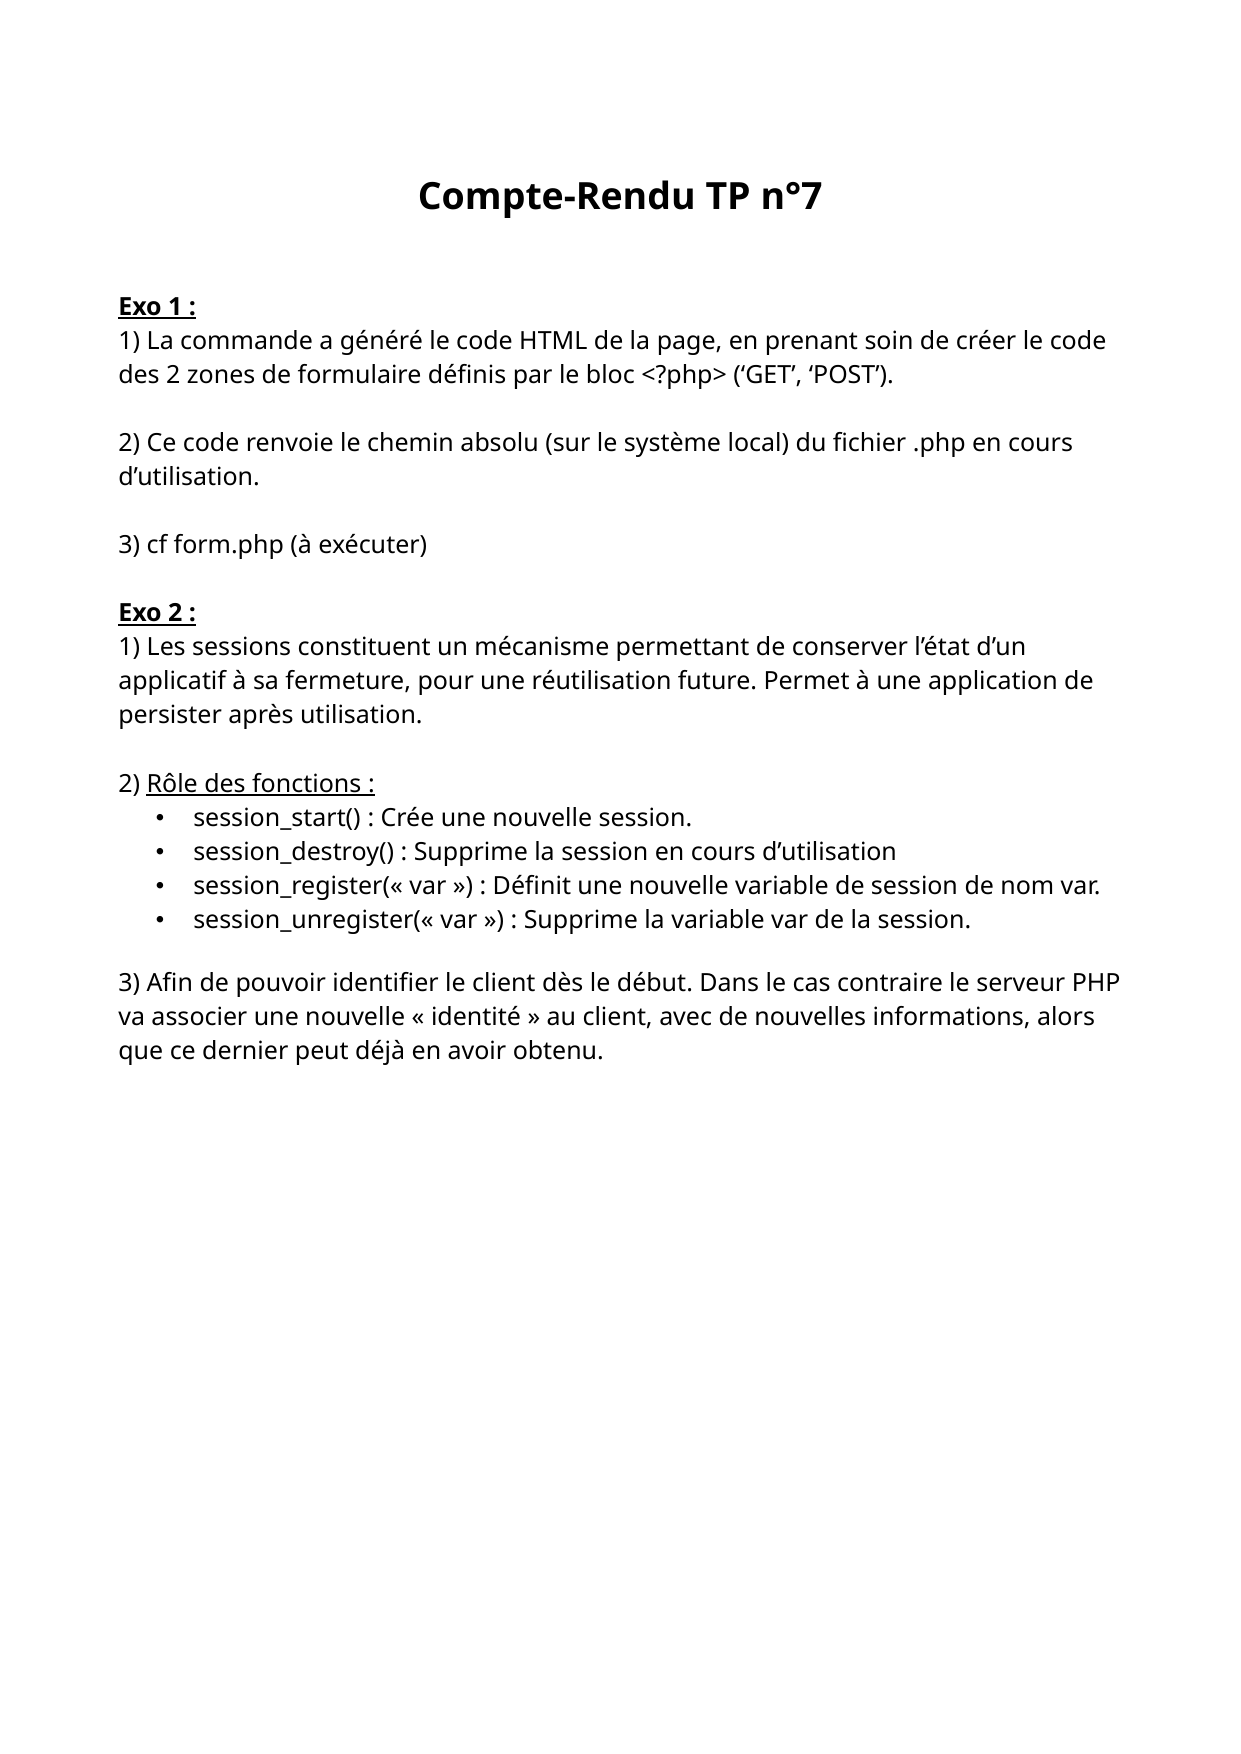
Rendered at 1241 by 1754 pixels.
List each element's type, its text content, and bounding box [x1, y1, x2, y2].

text 3) Afin de pouvoir identifier le client dès le début. Dans le cas contraire le serveur PHP va associer une nouvelle « identité » au client, avec de nouvelles informations, alors que ce dernier peut déjà en avoir obtenu. [118, 964, 1122, 1066]
list session_start() : Crée une nouvelle session. [156, 799, 1122, 833]
text 2) Rôle des fonctions : [118, 765, 1122, 799]
list session_destroy() : Supprime la session en cours d’utilisation [156, 833, 1122, 867]
list session_unregister(« var ») : Supprime la variable var de la session. [156, 901, 1122, 936]
text 1) La commande a généré le code HTML de la page, en prenant soin de créer le code des 2 zones de formulaire définis par le bloc <?php> (‘GET’, ‘POST’). [118, 322, 1122, 391]
text Exo 1 : [118, 288, 1122, 322]
list session_register(« var ») : Définit une nouvelle variable de session de nom var. [156, 867, 1122, 901]
text 2) Ce code renvoie le chemin absolu (sur le système local) du fichier .php en cours d’utilisation. [118, 424, 1122, 493]
text 1) Les sessions constituent un mécanisme permettant de conserver l’état d’un applicatif à sa fermeture, pour une réutilisation future. Permet à une application de persister après utilisation. [118, 629, 1122, 731]
text Exo 2 : [118, 595, 1122, 629]
text Compte-Rendu TP n°7 [118, 169, 1122, 220]
text 3) cf form.php (à exécuter) [118, 527, 1122, 561]
